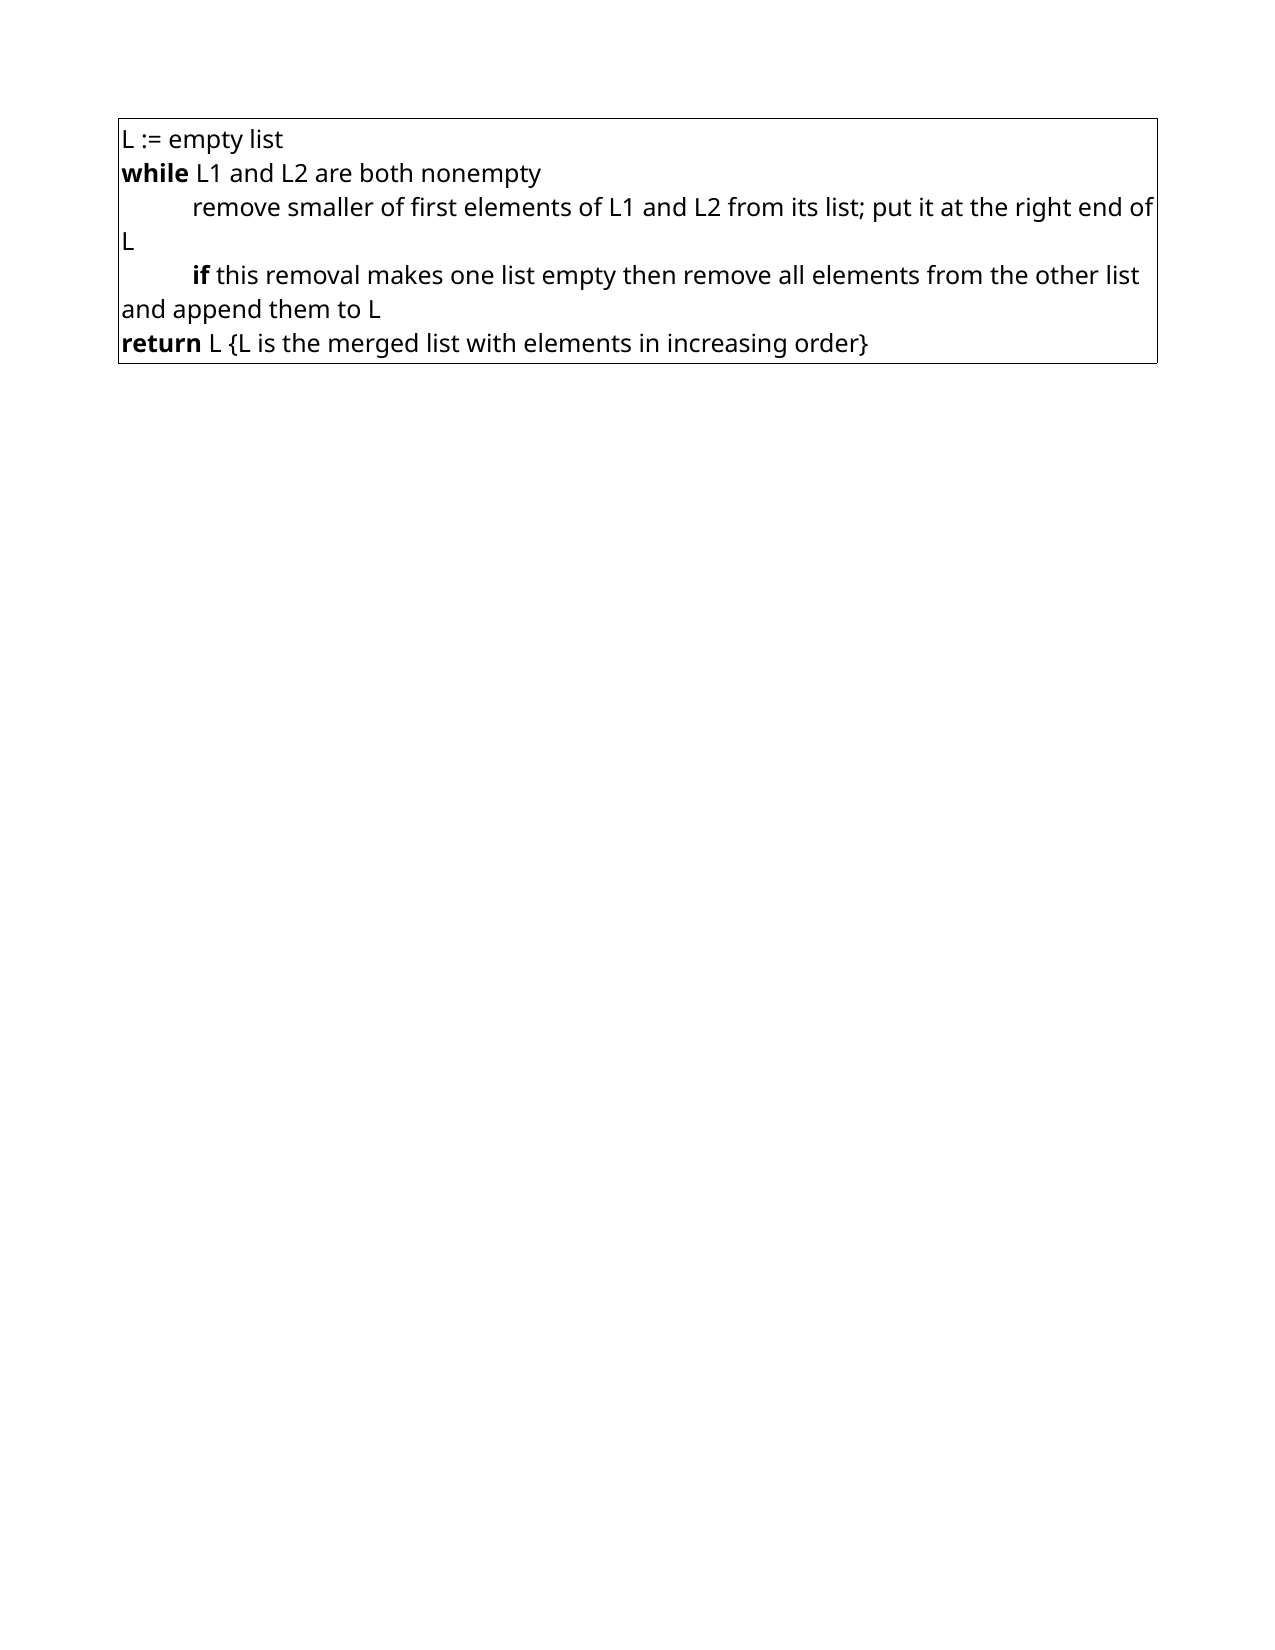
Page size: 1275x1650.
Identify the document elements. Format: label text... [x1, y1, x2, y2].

text remove smaller of first elements of L1 and L2 from its list; put it at the right end of L [119, 186, 1157, 254]
text if this removal makes one list empty then remove all elements from the other list and append them to L [119, 254, 1157, 322]
text while L1 and L2 are both nonempty [119, 152, 1157, 186]
text return L {L is the merged list with elements in increasing order} [119, 322, 1157, 363]
text L := empty list [119, 119, 1157, 152]
